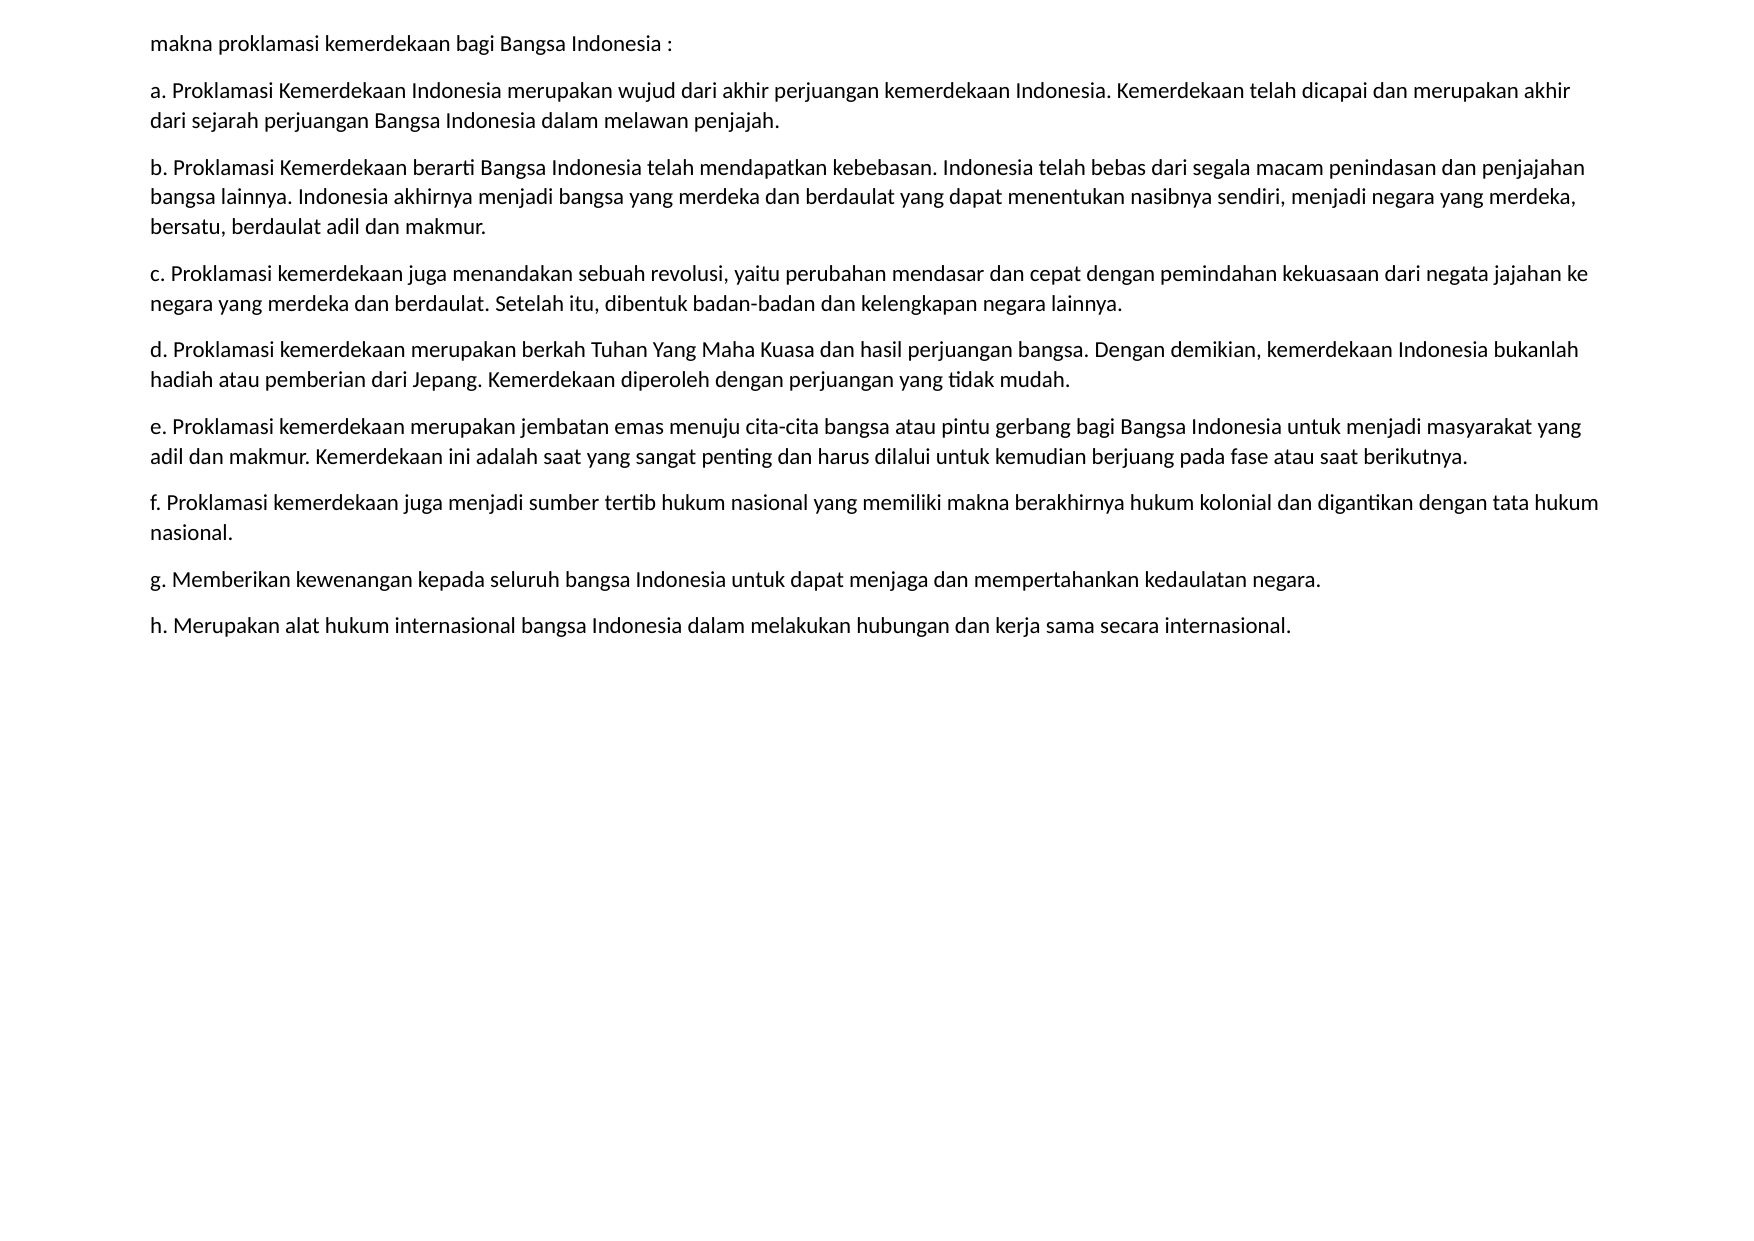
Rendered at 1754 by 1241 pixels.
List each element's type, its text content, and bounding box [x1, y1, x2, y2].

text b. Proklamasi Kemerdekaan berarti Bangsa Indonesia telah mendapatkan kebebasan. Indonesia telah bebas dari segala macam penindasan dan penjajahan bangsa lainnya. Indonesia akhirnya menjadi bangsa yang merdeka dan berdaulat yang dapat menentukan nasibnya sendiri, menjadi negara yang merdeka, bersatu, berdaulat adil dan makmur. [150, 153, 1604, 240]
text d. Proklamasi kemerdekaan merupakan berkah Tuhan Yang Maha Kuasa dan hasil perjuangan bangsa. Dengan demikian, kemerdekaan Indonesia bukanlah hadiah atau pemberian dari Jepang. Kemerdekaan diperoleh dengan perjuangan yang tidak mudah. [150, 335, 1604, 393]
text e. Proklamasi kemerdekaan merupakan jembatan emas menuju cita-cita bangsa atau pintu gerbang bagi Bangsa Indonesia untuk menjadi masyarakat yang adil dan makmur. Kemerdekaan ini adalah saat yang sangat penting dan harus dilalui untuk kemudian berjuang pada fase atau saat berikutnya. [150, 412, 1604, 470]
text f. Proklamasi kemerdekaan juga menjadi sumber tertib hukum nasional yang memiliki makna berakhirnya hukum kolonial dan digantikan dengan tata hukum nasional. [150, 488, 1604, 546]
text h. Merupakan alat hukum internasional bangsa Indonesia dalam melakukan hubungan dan kerja sama secara internasional. [150, 611, 1604, 639]
text a. Proklamasi Kemerdekaan Indonesia merupakan wujud dari akhir perjuangan kemerdekaan Indonesia. Kemerdekaan telah dicapai dan merupakan akhir dari sejarah perjuangan Bangsa Indonesia dalam melawan penjajah. [150, 76, 1604, 134]
text makna proklamasi kemerdekaan bagi Bangsa Indonesia : [150, 29, 1604, 58]
text g. Memberikan kewenangan kepada seluruh bangsa Indonesia untuk dapat menjaga dan mempertahankan kedaulatan negara. [150, 565, 1604, 593]
text c. Proklamasi kemerdekaan juga menandakan sebuah revolusi, yaitu perubahan mendasar dan cepat dengan pemindahan kekuasaan dari negata jajahan ke negara yang merdeka dan berdaulat. Setelah itu, dibentuk badan-badan dan kelengkapan negara lainnya. [150, 259, 1604, 317]
